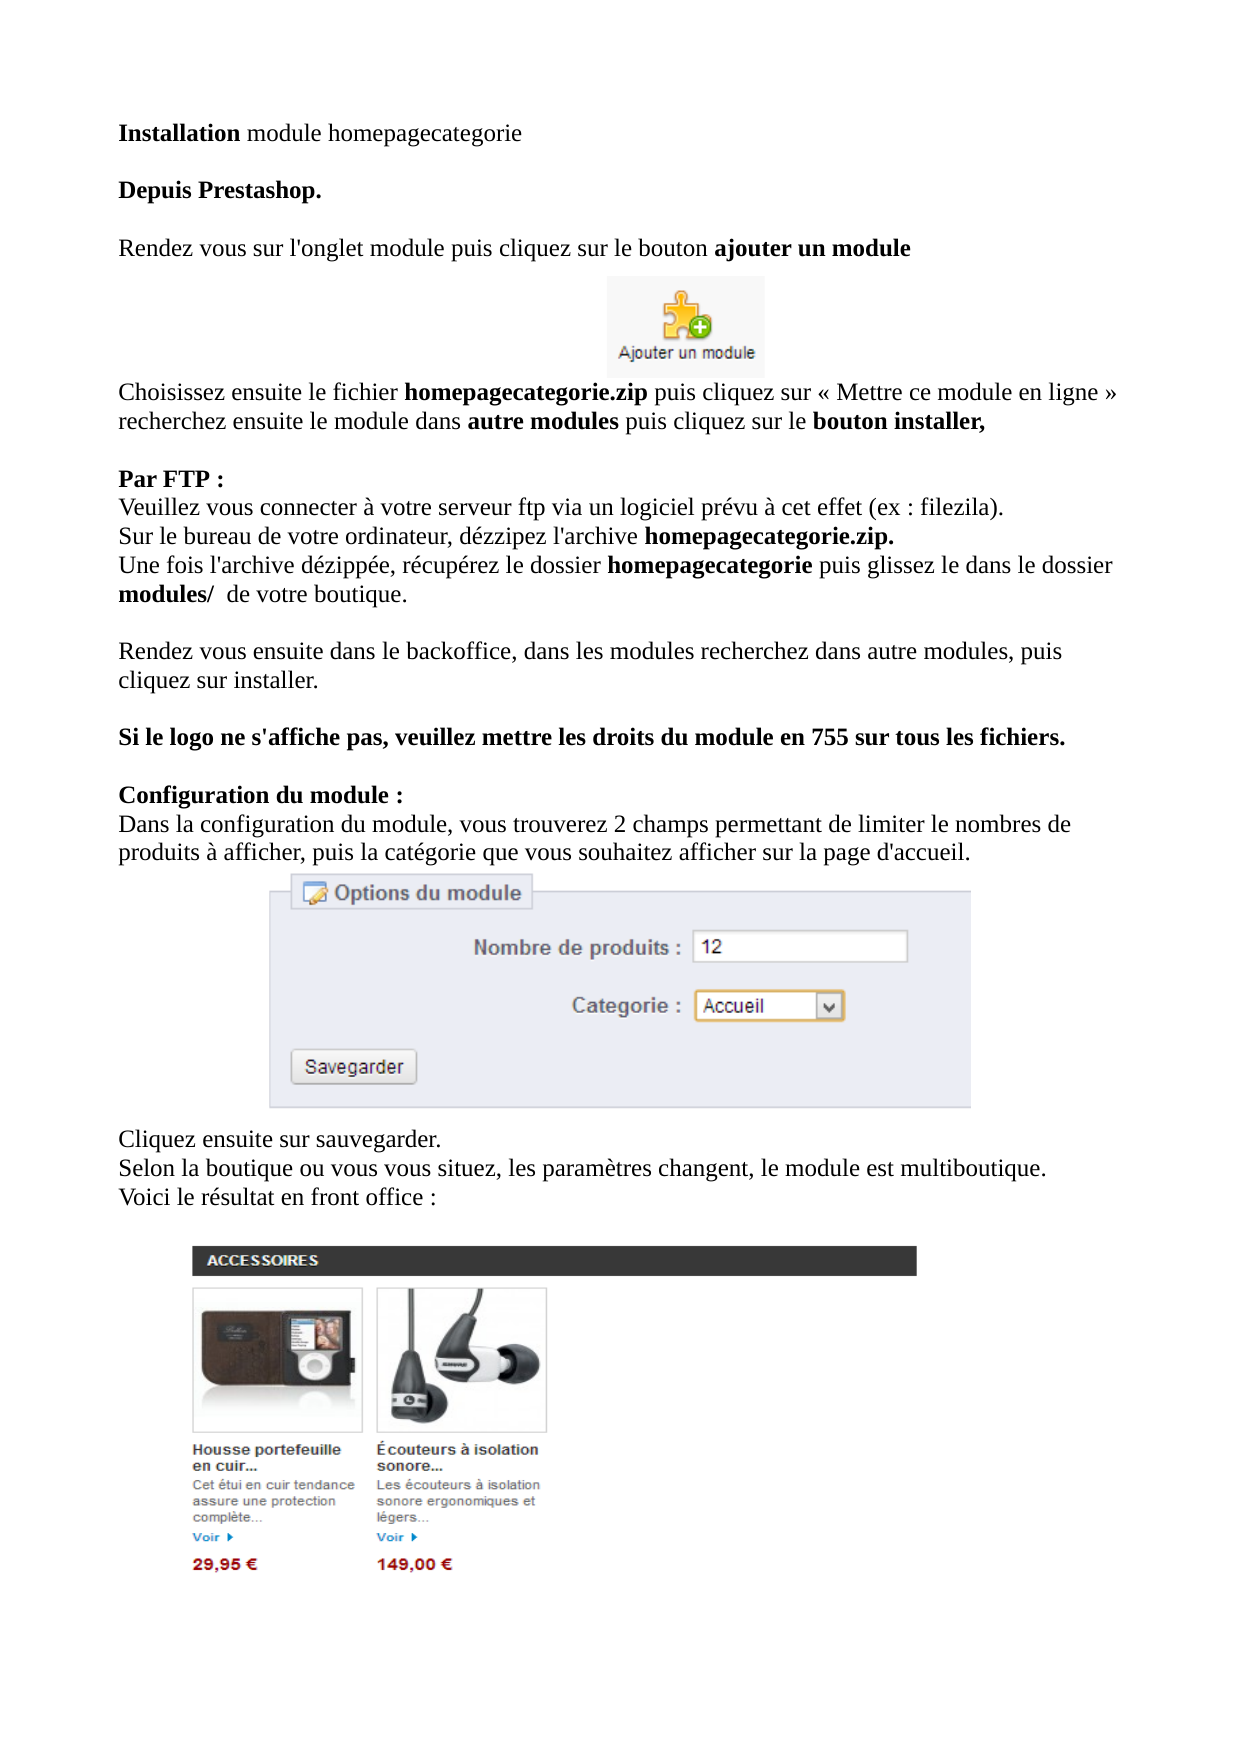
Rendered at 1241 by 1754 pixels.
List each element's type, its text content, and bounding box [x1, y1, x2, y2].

text Cliquez ensuite sur sauvegarder. [118, 866, 1122, 1153]
text Veuillez vous connecter à votre serveur ftp via un logiciel prévu à cet effet (ex : filezila). [118, 492, 1122, 521]
text Si le logo ne s'affiche pas, veuillez mettre les droits du module en 755 sur tous les fichiers. [118, 722, 1122, 751]
text Choisissez ensuite le fichier homepagecategorie.zip puis cliquez sur « Mettre ce module en ligne » [118, 262, 1122, 406]
text Rendez vous ensuite dans le backoffice, dans les modules recherchez dans autre modules, puis cliquez sur installer. [118, 636, 1122, 722]
text Configuration du module : [118, 780, 1122, 809]
text Par FTP : [118, 464, 1122, 492]
text Sur le bureau de votre ordinateur, dézzipez l'archive homepagecategorie.zip. [118, 521, 1122, 550]
text recherchez ensuite le module dans autre modules puis cliquez sur le bouton installer, [118, 406, 1122, 435]
picture [179, 1238, 921, 1577]
text Depuis Prestashop. [118, 176, 1122, 204]
text Voici le résultat en front office : [118, 1182, 1122, 1210]
picture [269, 866, 971, 1124]
text Selon la boutique ou vous vous situez, les paramètres changent, le module est multiboutique. [118, 1153, 1122, 1182]
text Dans la configuration du module, vous trouverez 2 champs permettant de limiter le nombres de produits à afficher, puis la catégorie que vous souhaitez afficher sur la page d'accueil. [118, 809, 1122, 866]
text Installation module homepagecategorie [118, 118, 1122, 147]
picture [606, 276, 765, 378]
text Une fois l'archive dézippée, récupérez le dossier homepagecategorie puis glissez le dans le dossier modules/ de votre boutique. [118, 550, 1122, 636]
text Rendez vous sur l'onglet module puis cliquez sur le bouton ajouter un module [118, 233, 1122, 262]
